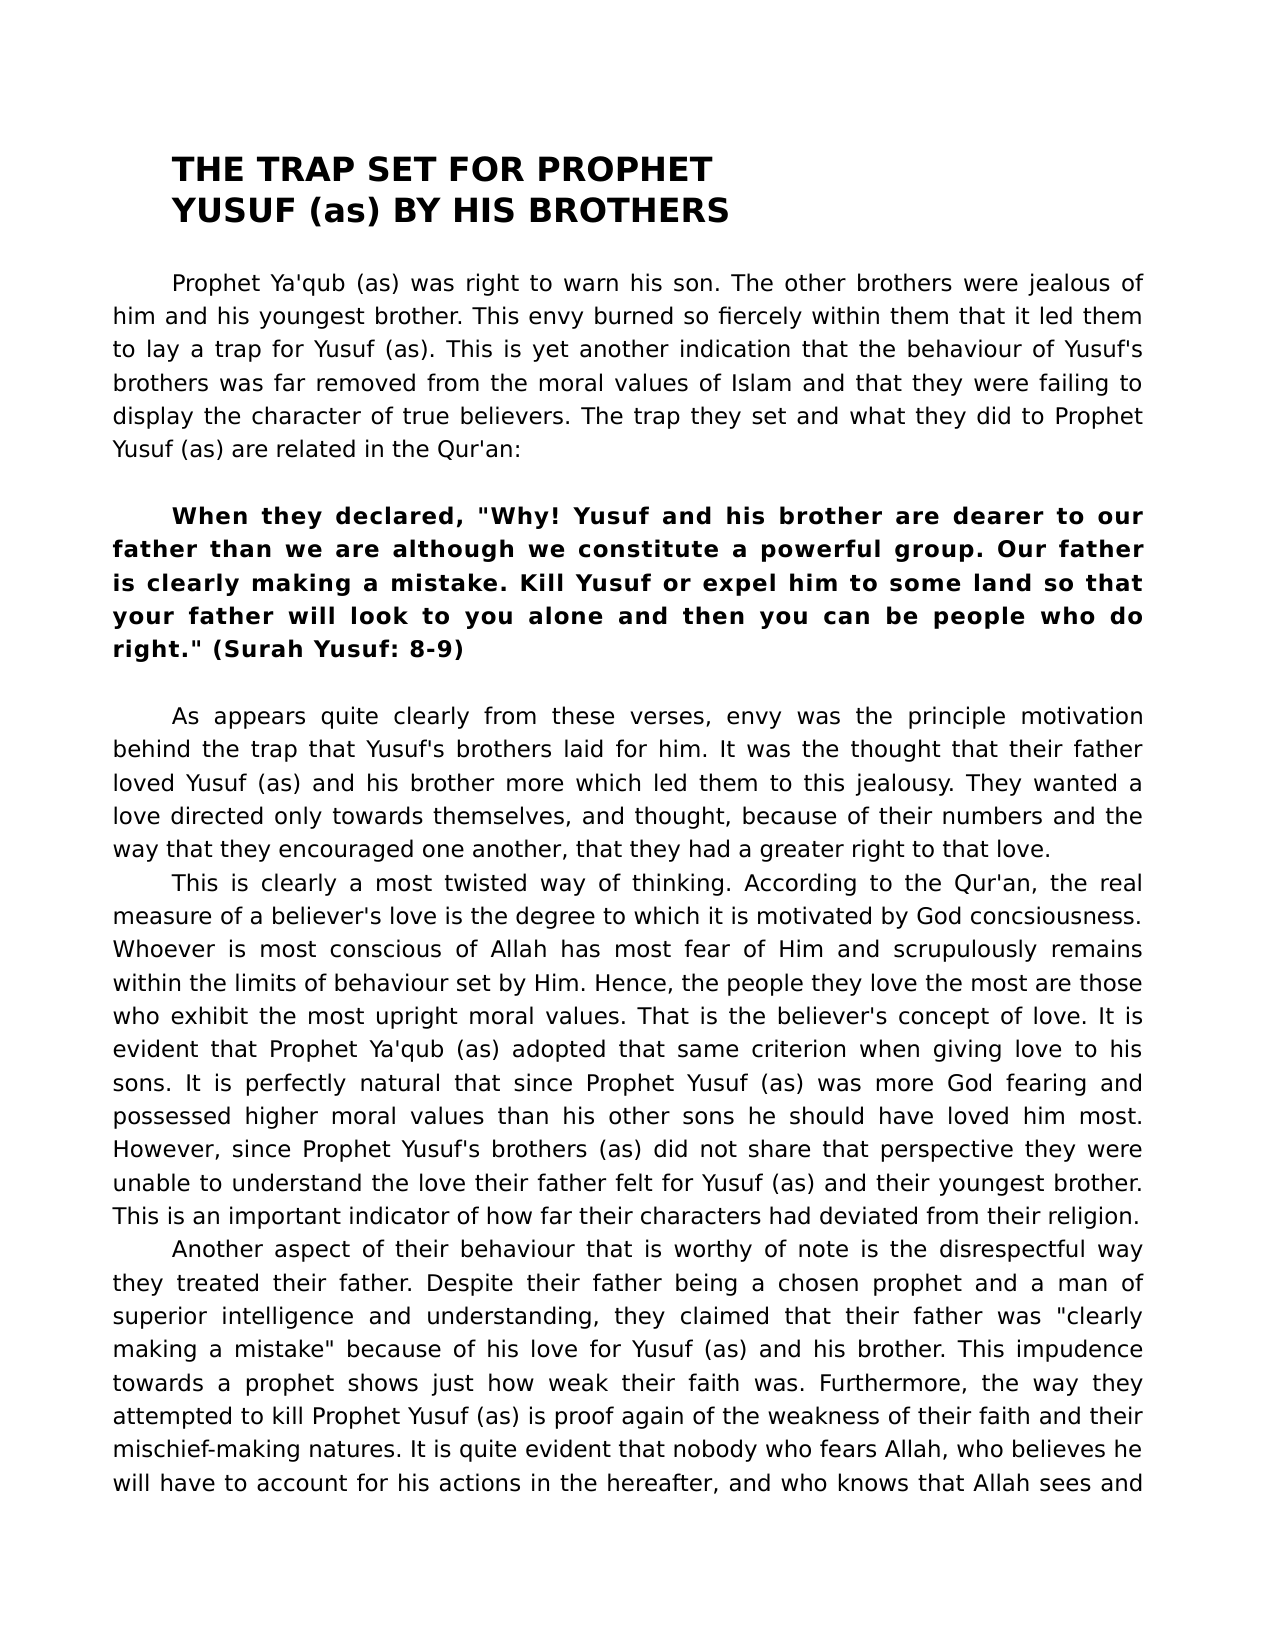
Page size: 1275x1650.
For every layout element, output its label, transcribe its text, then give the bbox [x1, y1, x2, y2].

text YUSUF (as) BY HIS BROTHERS [112, 189, 1145, 231]
text Another aspect of their behaviour that is worthy of note is the disrespectful way they treated their father. Despite their father being a chosen prophet and a man of superior intelligence and understanding, they claimed that their father was "clearly making a mistake" because of his love for Yusuf (as) and his brother. This impudence towards a prophet shows just how weak their faith was. Furthermore, the way they attempted to kill Prophet Yusuf (as) is proof again of the weakness of their faith and their mischief-making natures. It is quite evident that nobody who fears Allah, who believes he will have to account for his actions in the hereafter, and who knows that Allah sees and [112, 1231, 1145, 1498]
text THE TRAP SET FOR PROPHET [112, 148, 1145, 189]
text This is clearly a most twisted way of thinking. According to the Qur'an, the real measure of a believer's love is the degree to which it is motivated by God concsiousness. Whoever is most conscious of Allah has most fear of Him and scrupulously remains within the limits of behaviour set by Him. Hence, the people they love the most are those who exhibit the most upright moral values. That is the believer's concept of love. It is evident that Prophet Ya'qub (as) adopted that same criterion when giving love to his sons. It is perfectly natural that since Prophet Yusuf (as) was more God fearing and possessed higher moral values than his other sons he should have loved him most. However, since Prophet Yusuf's brothers (as) did not share that perspective they were unable to understand the love their father felt for Yusuf (as) and their youngest brother. This is an important indicator of how far their characters had deviated from their religion. [112, 864, 1145, 1231]
text As appears quite clearly from these verses, envy was the principle motivation behind the trap that Yusuf's brothers laid for him. It was the thought that their father loved Yusuf (as) and his brother more which led them to this jealousy. They wanted a love directed only towards themselves, and thought, because of their numbers and the way that they encouraged one another, that they had a greater right to that love. [112, 698, 1145, 864]
text When they declared, "Why! Yusuf and his brother are dearer to our father than we are although we constitute a powerful group. Our father is clearly making a mistake. Kill Yusuf or expel him to some land so that your father will look to you alone and then you can be people who do right." (Surah Yusuf: 8-9) [112, 498, 1145, 664]
text Prophet Ya'qub (as) was right to warn his son. The other brothers were jealous of him and his youngest brother. This envy burned so fiercely within them that it led them to lay a trap for Yusuf (as). This is yet another indication that the behaviour of Yusuf's brothers was far removed from the moral values of Islam and that they were failing to display the character of true believers. The trap they set and what they did to Prophet Yusuf (as) are related in the Qur'an: [112, 264, 1145, 464]
